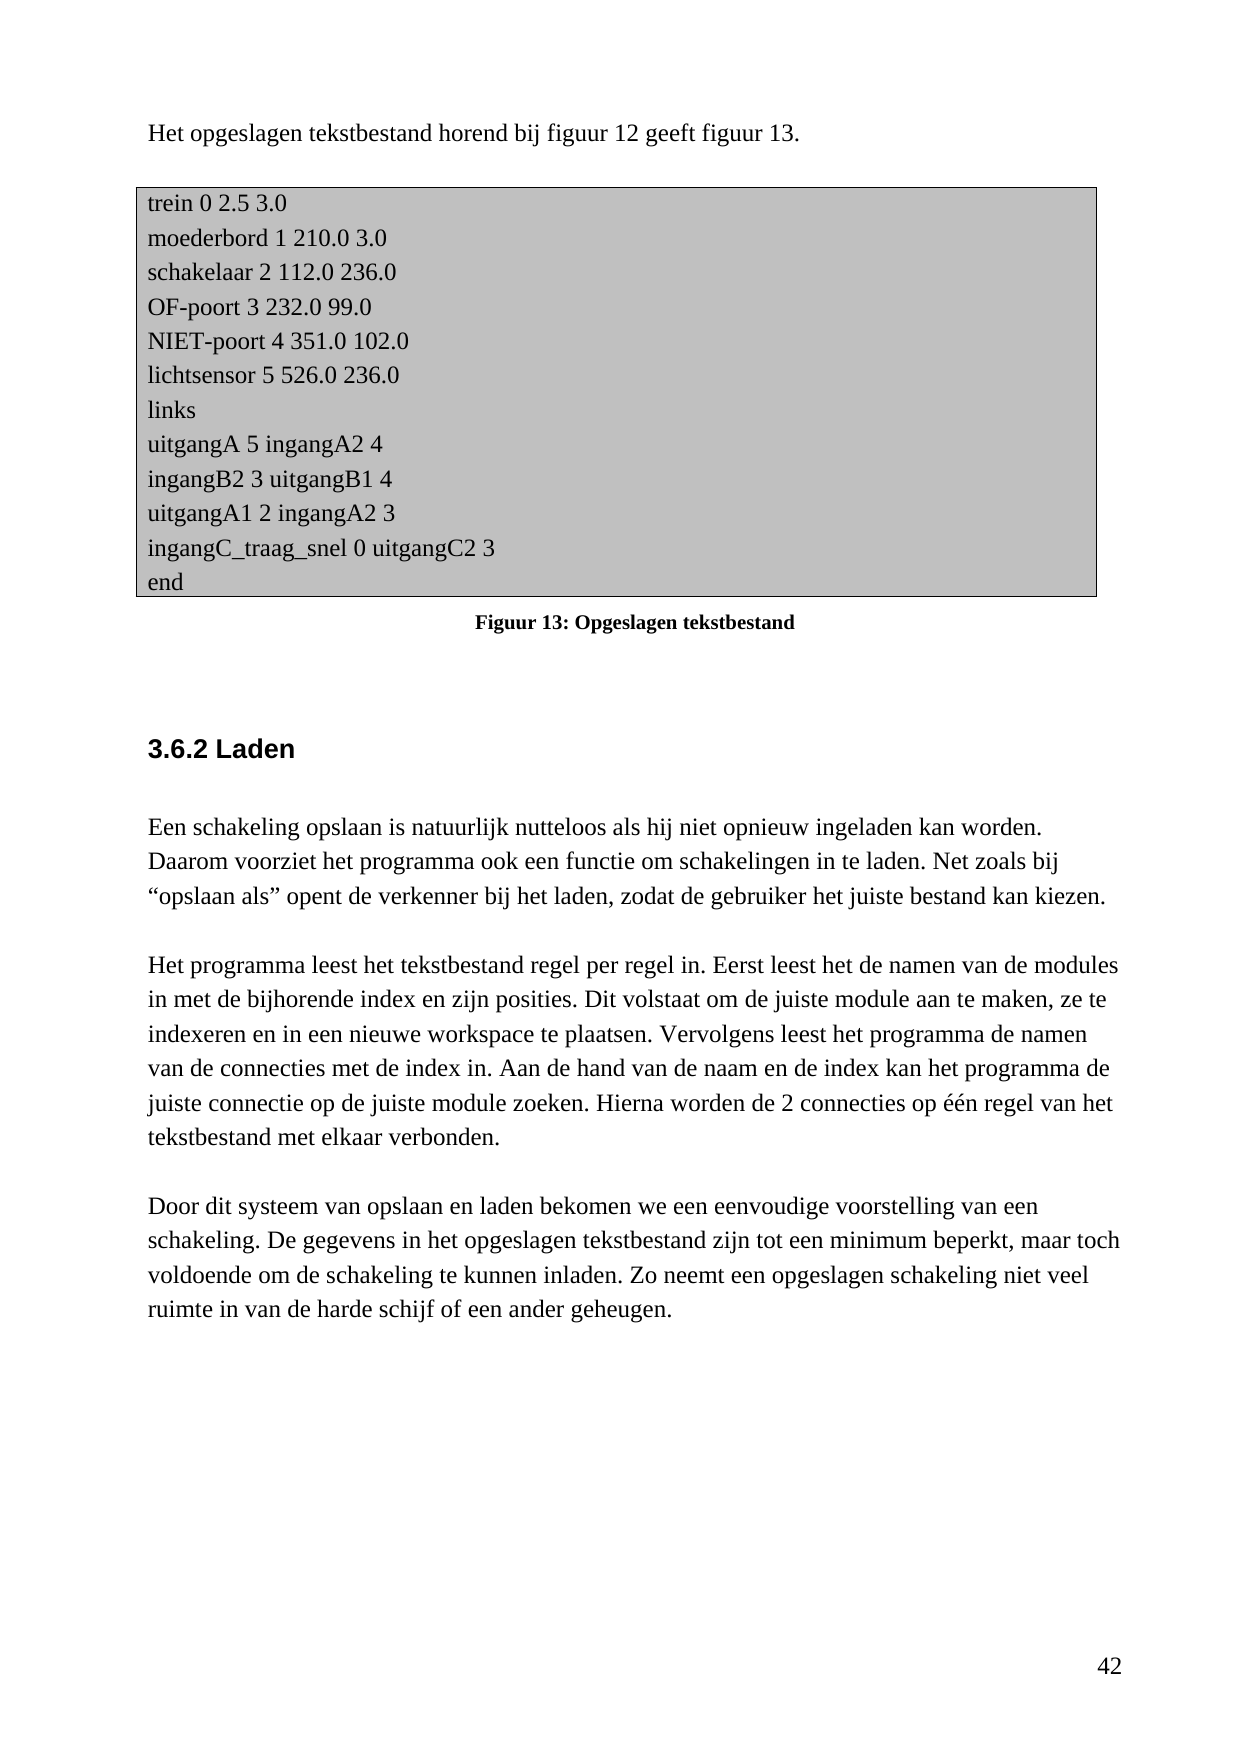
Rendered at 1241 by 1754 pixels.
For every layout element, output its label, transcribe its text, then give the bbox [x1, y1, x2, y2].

text 3.6.2 Laden [148, 733, 1122, 765]
text Door dit systeem van opslaan en laden bekomen we een eenvoudige voorstelling van een schakeling. De gegevens in het opgeslagen tekstbestand zijn tot een minimum beperkt, maar toch voldoende om de schakeling te kunnen inladen. Zo neemt een opgeslagen schakeling niet veel ruimte in van de harde schijf of een ander geheugen. [148, 1191, 1122, 1323]
text Het programma leest het tekstbestand regel per regel in. Eerst leest het de namen van de modules in met de bijhorende index en zijn posities. Dit volstaat om de juiste module aan te maken, ze te indexeren en in een nieuwe workspace te plaatsen. Vervolgens leest het programma de namen van de connecties met de index in. Aan de hand van de naam en de index kan het programma de juiste connectie op de juiste module zoeken. Hierna worden de 2 connecties op één regel van het tekstbestand met elkaar verbonden. [148, 950, 1122, 1151]
table_header trein 0 2.5 3.0 moederbord 1 210.0 3.0 schakelaar 2 112.0 236.0 OF-poort 3 232.0 99.0 NIET-poort 4 351.0 102.0 lichtsensor 5 526.0 236.0 links uitgangA 5 ingangA2 4 ingangB2 3 uitgangB1 4 uitgangA1 2 ingangA2 3 ingangC_traag_snel 0 uitgangC2 3 end [137, 188, 1096, 596]
text Het opgeslagen tekstbestand horend bij figuur 12 geeft figuur 13. [148, 118, 1122, 147]
text Figuur 13: Opgeslagen tekstbestand [148, 610, 1122, 634]
text Een schakeling opslaan is natuurlijk nutteloos als hij niet opnieuw ingeladen kan worden. Daarom voorziet het programma ook een functie om schakelingen in te laden. Net zoals bij “opslaan als” opent de verkenner bij het laden, zodat de gebruiker het juiste bestand kan kiezen. [148, 812, 1122, 909]
